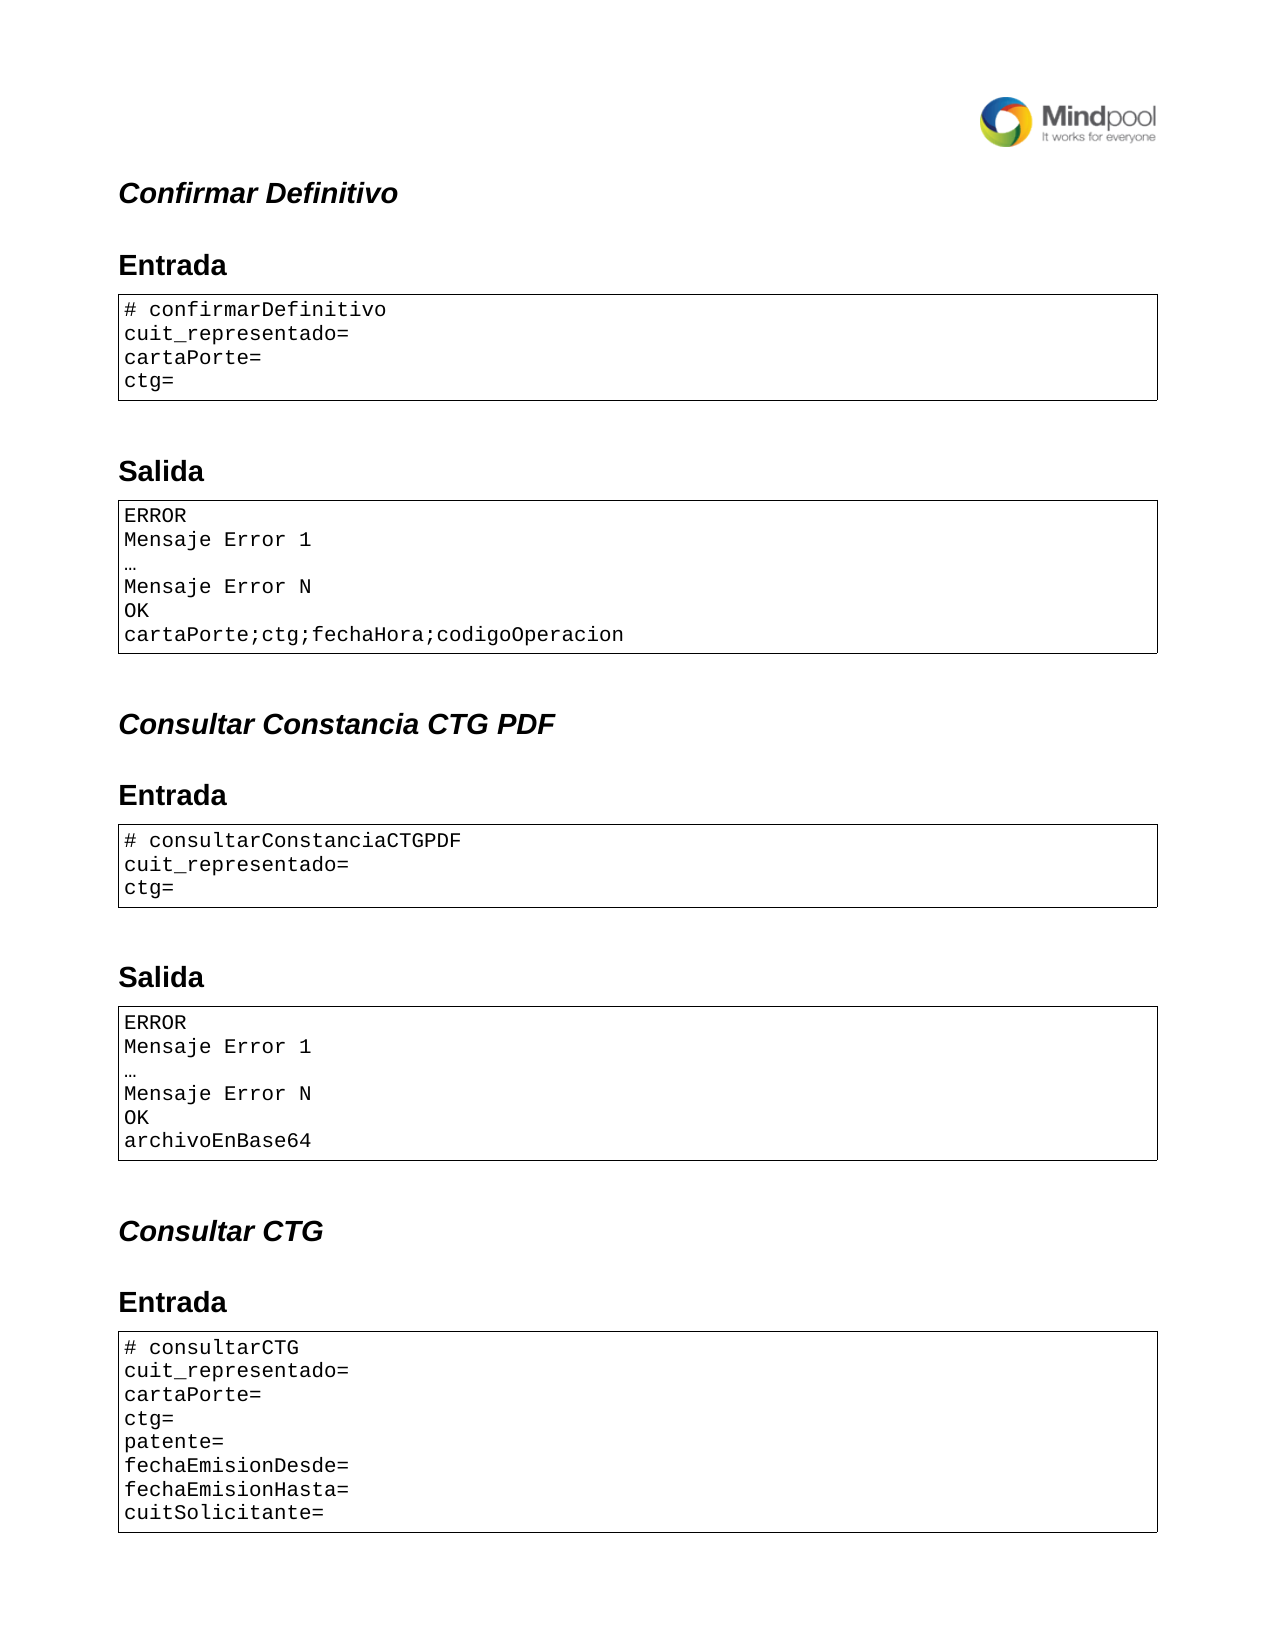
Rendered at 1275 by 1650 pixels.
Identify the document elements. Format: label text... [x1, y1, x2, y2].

subtitle Entrada [118, 248, 1157, 281]
table_header ERROR Mensaje Error 1 … Mensaje Error N OK cartaPorte;ctg;fechaHora;codigoOperacion [119, 501, 1157, 653]
picture [980, 97, 1156, 147]
subtitle Entrada [118, 1285, 1157, 1318]
subtitle Consultar CTG [118, 1214, 1157, 1247]
subtitle Salida [118, 960, 1157, 994]
subtitle Confirmar Definitivo [118, 177, 1157, 210]
subtitle Entrada [118, 778, 1157, 812]
table_header # consultarCTG cuit_representado= cartaPorte= ctg= patente= fechaEmisionDesde= fechaEmisionHasta= cuitSolicitante= [119, 1332, 1157, 1532]
table_header ERROR Mensaje Error 1 … Mensaje Error N OK archivoEnBase64 [119, 1007, 1157, 1160]
table_header # confirmarDefinitivo cuit_representado= cartaPorte= ctg= [119, 295, 1157, 400]
subtitle Salida [118, 454, 1157, 487]
table_header # consultarConstanciaCTGPDF cuit_representado= ctg= [119, 825, 1157, 907]
subtitle Consultar Constancia CTG PDF [118, 707, 1157, 741]
